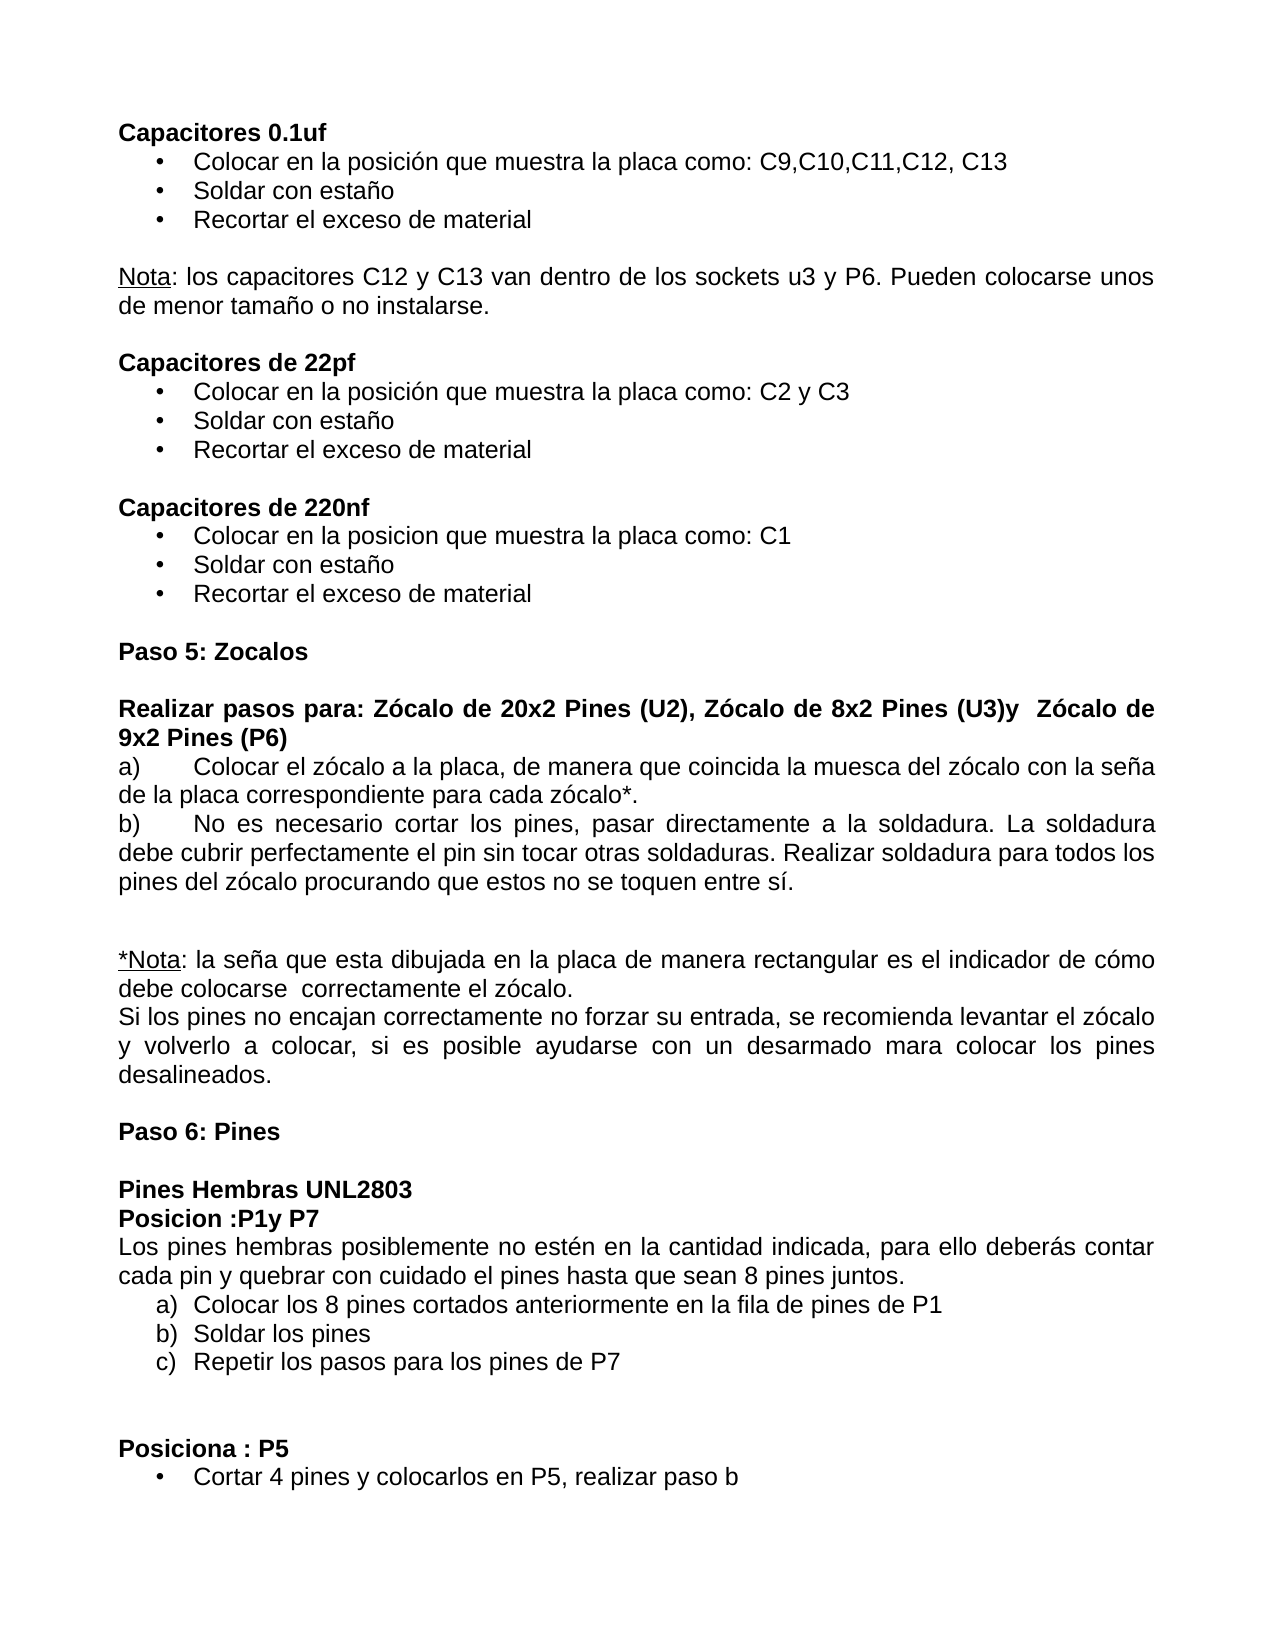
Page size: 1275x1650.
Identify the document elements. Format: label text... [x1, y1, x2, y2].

list Colocar en la posición que muestra la placa como: C2 y C3 [156, 377, 1157, 406]
list Soldar con estaño [156, 406, 1157, 435]
text Si los pines no encajan correctamente no forzar su entrada, se recomienda levantar el zócalo y volverlo a colocar, si es posible ayudarse con un desarmado mara colocar los pines desalineados. [118, 1002, 1157, 1089]
list Recortar el exceso de material [156, 579, 1157, 608]
list Colocar en la posición que muestra la placa como: C9,C10,C11,C12, C13 [156, 147, 1157, 176]
list Colocar los 8 pines cortados anteriormente en la fila de pines de P1 [156, 1290, 1157, 1319]
text Paso 5: Zocalos [118, 637, 1157, 665]
list Recortar el exceso de material [156, 435, 1157, 464]
list Cortar 4 pines y colocarlos en P5, realizar paso b [156, 1462, 1157, 1491]
text Capacitores de 22pf [118, 348, 1157, 377]
text *Nota: la seña que esta dibujada en la placa de manera rectangular es el indicador de cómo debe colocarse correctamente el zócalo. [118, 945, 1157, 1002]
text Nota: los capacitores C12 y C13 van dentro de los sockets u3 y P6. Pueden colocarse unos de menor tamaño o no instalarse. [118, 262, 1157, 320]
list Colocar el zócalo a la placa, de manera que coincida la muesca del zócalo con la seña de la placa correspondiente para cada zócalo*. [118, 752, 1157, 809]
text Pines Hembras UNL2803 [118, 1175, 1157, 1204]
list No es necesario cortar los pines, pasar directamente a la soldadura. La soldadura debe cubrir perfectamente el pin sin tocar otras soldaduras. Realizar soldadura para todos los pines del zócalo procurando que estos no se toquen entre sí. [118, 809, 1157, 895]
text Los pines hembras posiblemente no estén en la cantidad indicada, para ello deberás contar cada pin y quebrar con cuidado el pines hasta que sean 8 pines juntos. [118, 1232, 1157, 1290]
text Paso 6: Pines [118, 1117, 1157, 1146]
text Capacitores de 220nf [118, 492, 1157, 521]
text Realizar pasos para: Zócalo de 20x2 Pines (U2), Zócalo de 8x2 Pines (U3)y Zócalo de 9x2 Pines (P6) [118, 694, 1157, 752]
list Soldar los pines [156, 1319, 1157, 1347]
list Posiciona : P5 [118, 1434, 1157, 1462]
list Soldar con estaño [156, 550, 1157, 579]
list Recortar el exceso de material [156, 204, 1157, 233]
list Soldar con estaño [156, 176, 1157, 204]
text Capacitores 0.1uf [118, 118, 1157, 147]
list Repetir los pasos para los pines de P7 [156, 1347, 1157, 1376]
list Colocar en la posicion que muestra la placa como: C1 [156, 521, 1157, 550]
text Posicion :P1y P7 [118, 1204, 1157, 1232]
